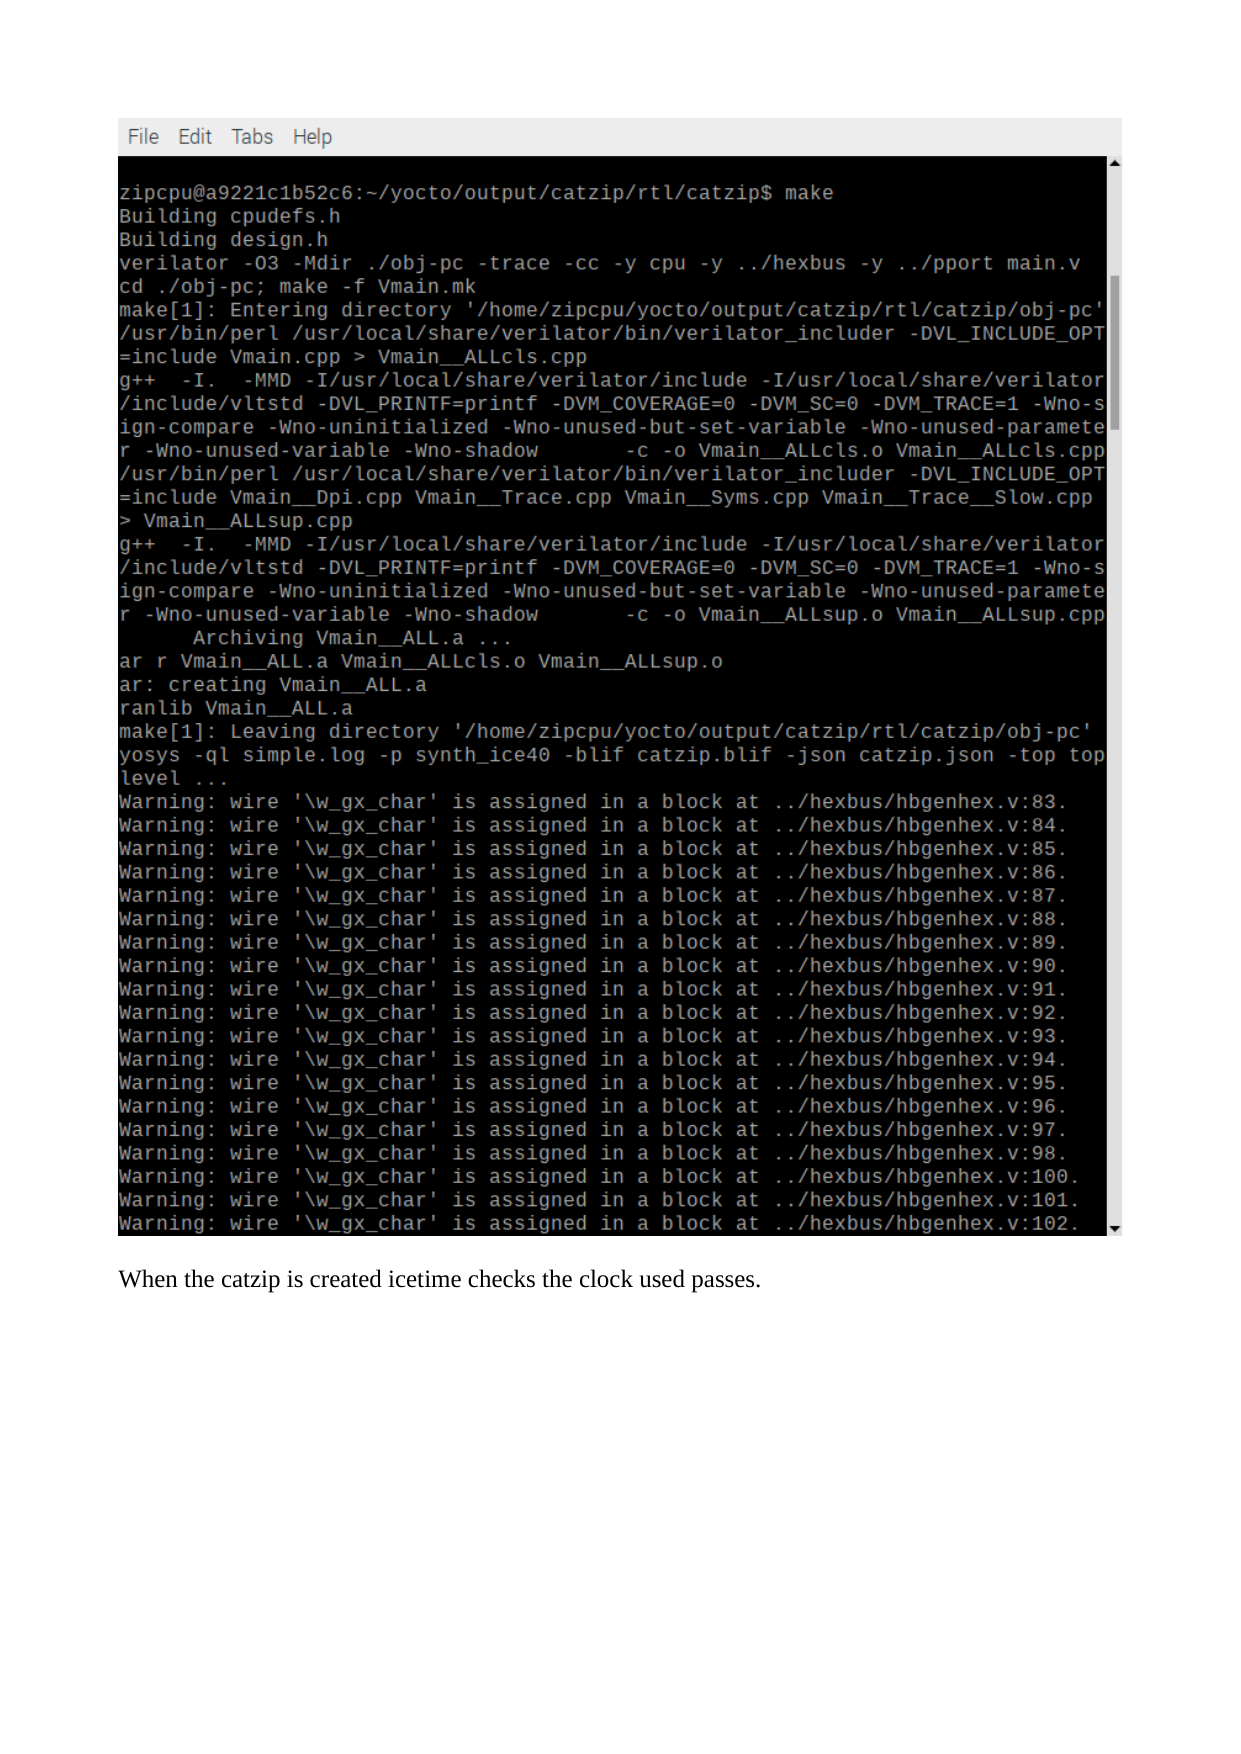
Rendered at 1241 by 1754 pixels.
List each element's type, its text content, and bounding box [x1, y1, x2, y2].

picture [118, 118, 1123, 1236]
text When the catzip is created icetime checks the clock used passes. [118, 1264, 1122, 1293]
